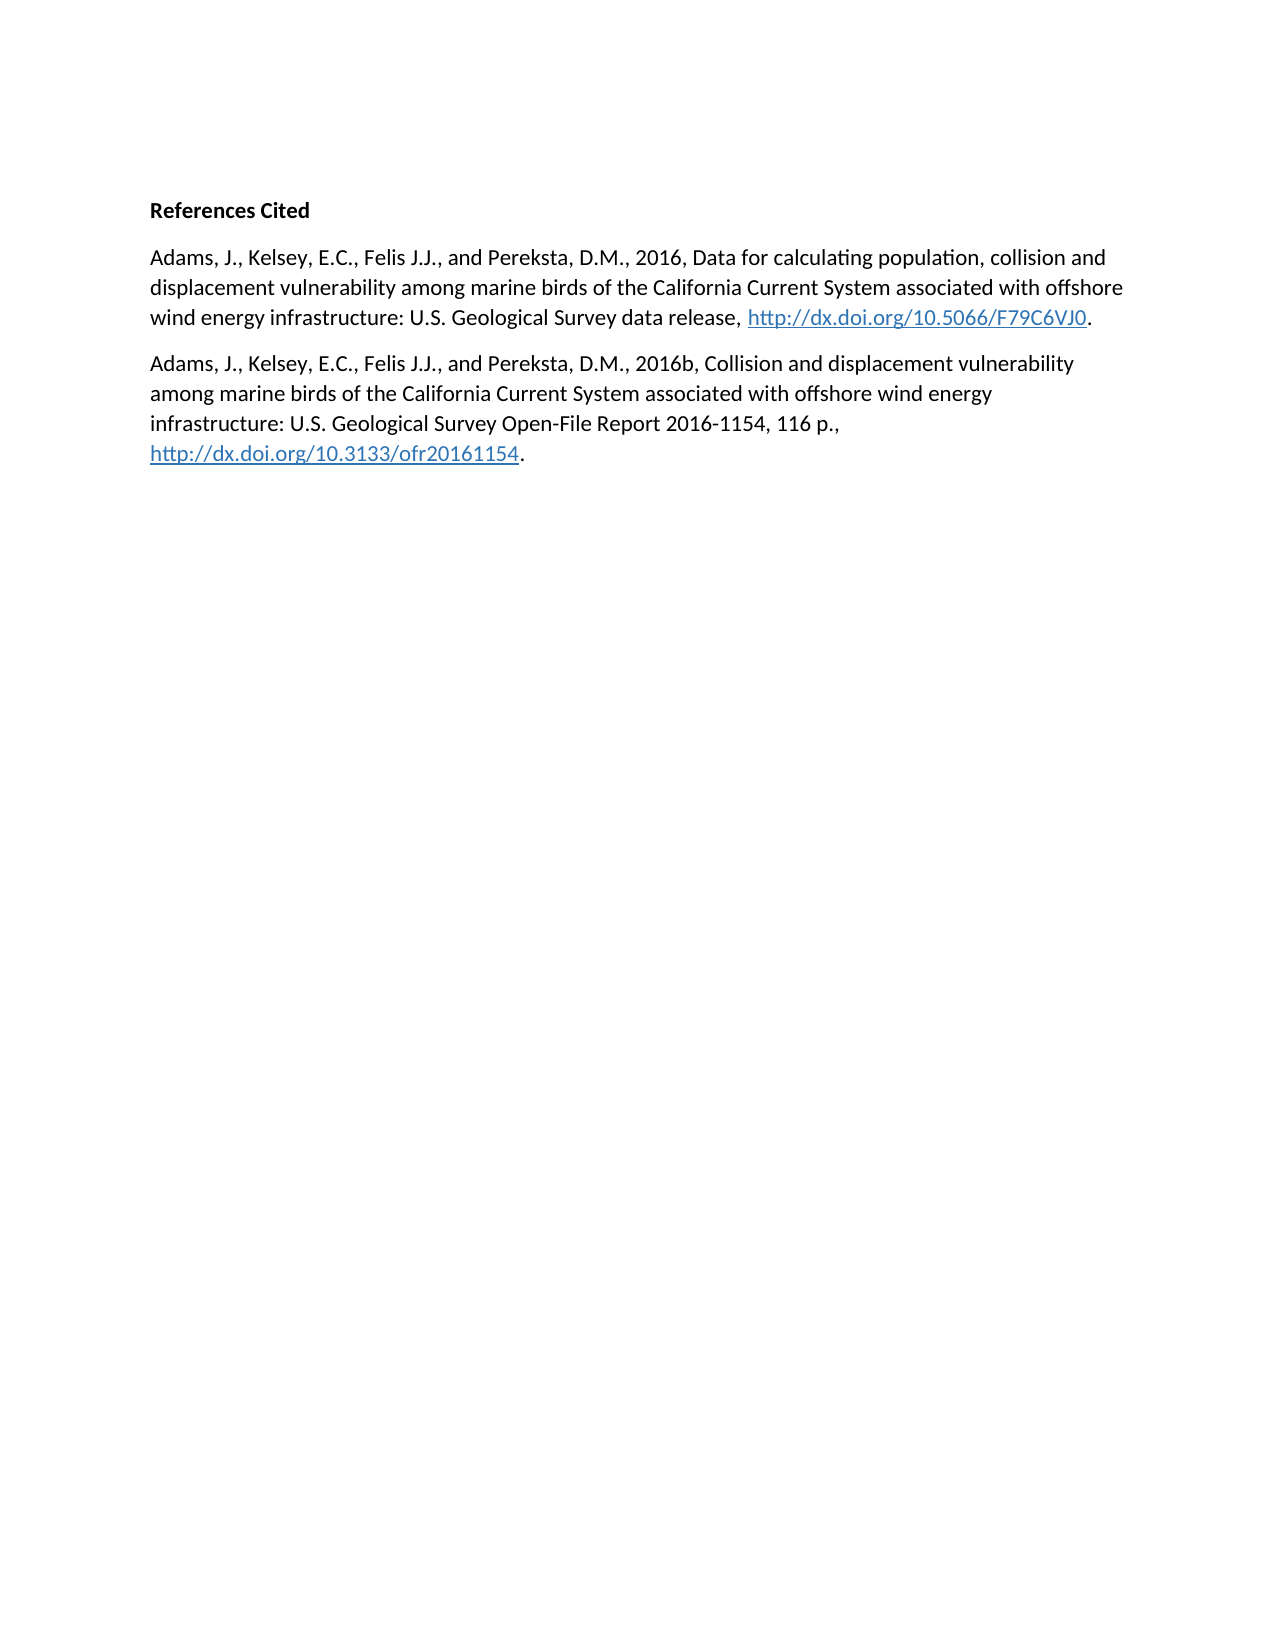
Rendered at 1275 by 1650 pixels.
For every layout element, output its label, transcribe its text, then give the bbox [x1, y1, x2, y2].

text References Cited [150, 197, 1125, 224]
text Adams, J., Kelsey, E.C., Felis J.J., and Pereksta, D.M., 2016, Data for calculating population, collision and displacement vulnerability among marine birds of the California Current System associated with offshore wind energy infrastructure: U.S. Geological Survey data release, http://dx.doi.org/10.5066/F79C6VJ0. [150, 243, 1125, 331]
text Adams, J., Kelsey, E.C., Felis J.J., and Pereksta, D.M., 2016b, Collision and displacement vulnerability among marine birds of the California Current System associated with offshore wind energy infrastructure: U.S. Geological Survey Open-File Report 2016-1154, 116 p., http://dx.doi.org/10.3133/ofr20161154. [150, 349, 1125, 527]
